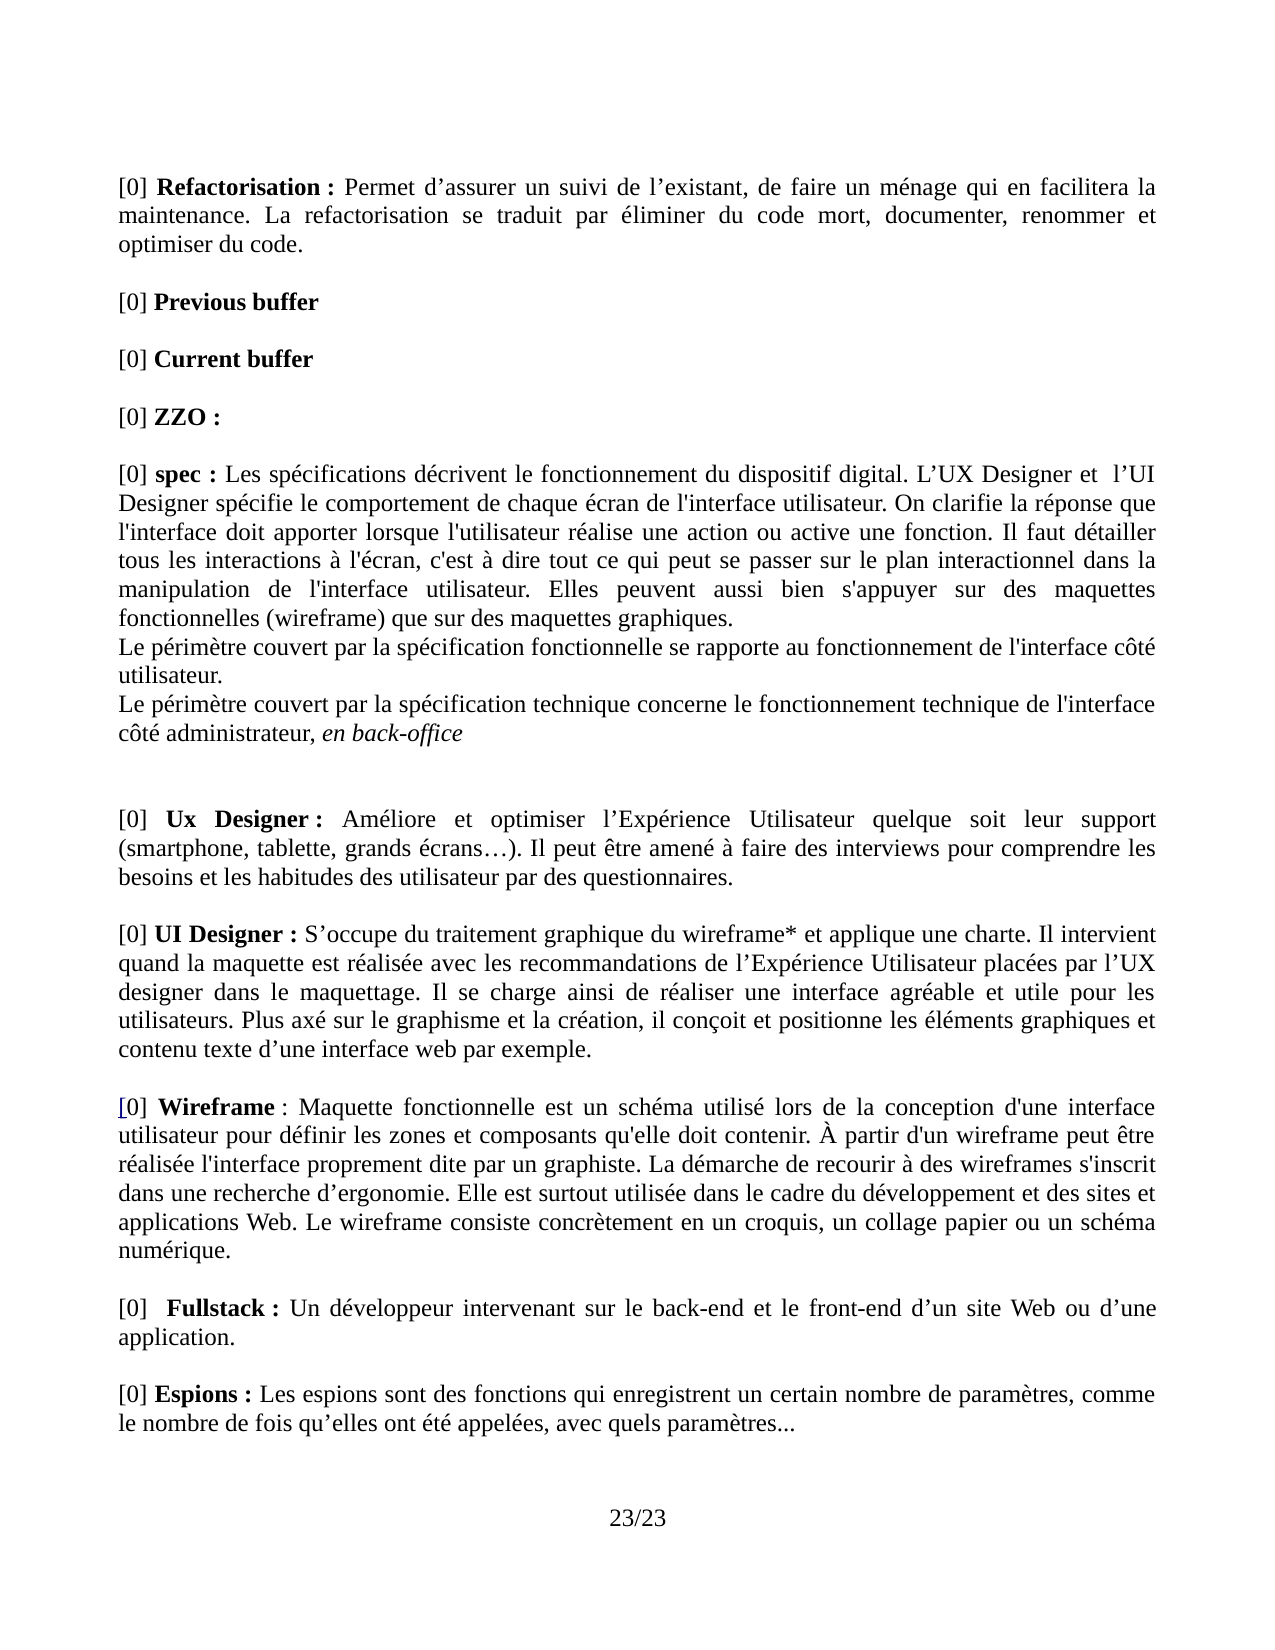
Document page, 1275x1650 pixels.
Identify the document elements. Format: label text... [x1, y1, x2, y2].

text [0] Fullstack : Un développeur intervenant sur le back-end et le front-end d’un site Web ou d’une application. [118, 1293, 1157, 1350]
text [0] UI Designer : S’occupe du traitement graphique du wireframe* et applique une charte. Il intervient quand la maquette est réalisée avec les recommandations de l’Expérience Utilisateur placées par l’UX designer dans le maquettage. Il se charge ainsi de réaliser une interface agréable et utile pour les utilisateurs. Plus axé sur le graphisme et la création, il conçoit et positionne les éléments graphiques et contenu texte d’une interface web par exemple. [118, 919, 1157, 1063]
text [0] Current buffer [118, 344, 1157, 373]
text [0] Espions : Les espions sont des fonctions qui enregistrent un certain nombre de paramètres, comme le nombre de fois qu’elles ont été appelées, avec quels paramètres... [118, 1379, 1157, 1437]
text Le périmètre couvert par la spécification technique concerne le fonctionnement technique de l'interface côté administrateur, en back-office [118, 689, 1157, 747]
text Le périmètre couvert par la spécification fonctionnelle se rapporte au fonctionnement de l'interface côté utilisateur. [118, 632, 1157, 689]
text [0] Refactorisation : Permet d’assurer un suivi de l’existant, de faire un ménage qui en facilitera la maintenance. La refactorisation se traduit par éliminer du code mort, documenter, renommer et optimiser du code. [118, 172, 1157, 258]
text [0] Wireframe : Maquette fonctionnelle est un schéma utilisé lors de la conception d'une interface utilisateur pour définir les zones et composants qu'elle doit contenir. À partir d'un wireframe peut être réalisée l'interface proprement dite par un graphiste. La démarche de recourir à des wireframes s'inscrit dans une recherche d’ergonomie. Elle est surtout utilisée dans le cadre du développement et des sites et applications Web. Le wireframe consiste concrètement en un croquis, un collage papier ou un schéma numérique. [118, 1092, 1157, 1264]
text [0] ZZO : [118, 402, 1157, 430]
text [0] Ux Designer : Améliore et optimiser l’Expérience Utilisateur quelque soit leur support (smartphone, tablette, grands écrans…). Il peut être amené à faire des interviews pour comprendre les besoins et les habitudes des utilisateur par des questionnaires. [118, 804, 1157, 890]
text [0] spec : Les spécifications décrivent le fonctionnement du dispositif digital. L’UX Designer et l’UI Designer spécifie le comportement de chaque écran de l'interface utilisateur. On clarifie la réponse que l'interface doit apporter lorsque l'utilisateur réalise une action ou active une fonction. Il faut détailler tous les interactions à l'écran, c'est à dire tout ce qui peut se passer sur le plan interactionnel dans la manipulation de l'interface utilisateur. Elles peuvent aussi bien s'appuyer sur des maquettes fonctionnelles (wireframe) que sur des maquettes graphiques. [118, 459, 1157, 632]
text [0] Previous buffer [118, 287, 1157, 315]
